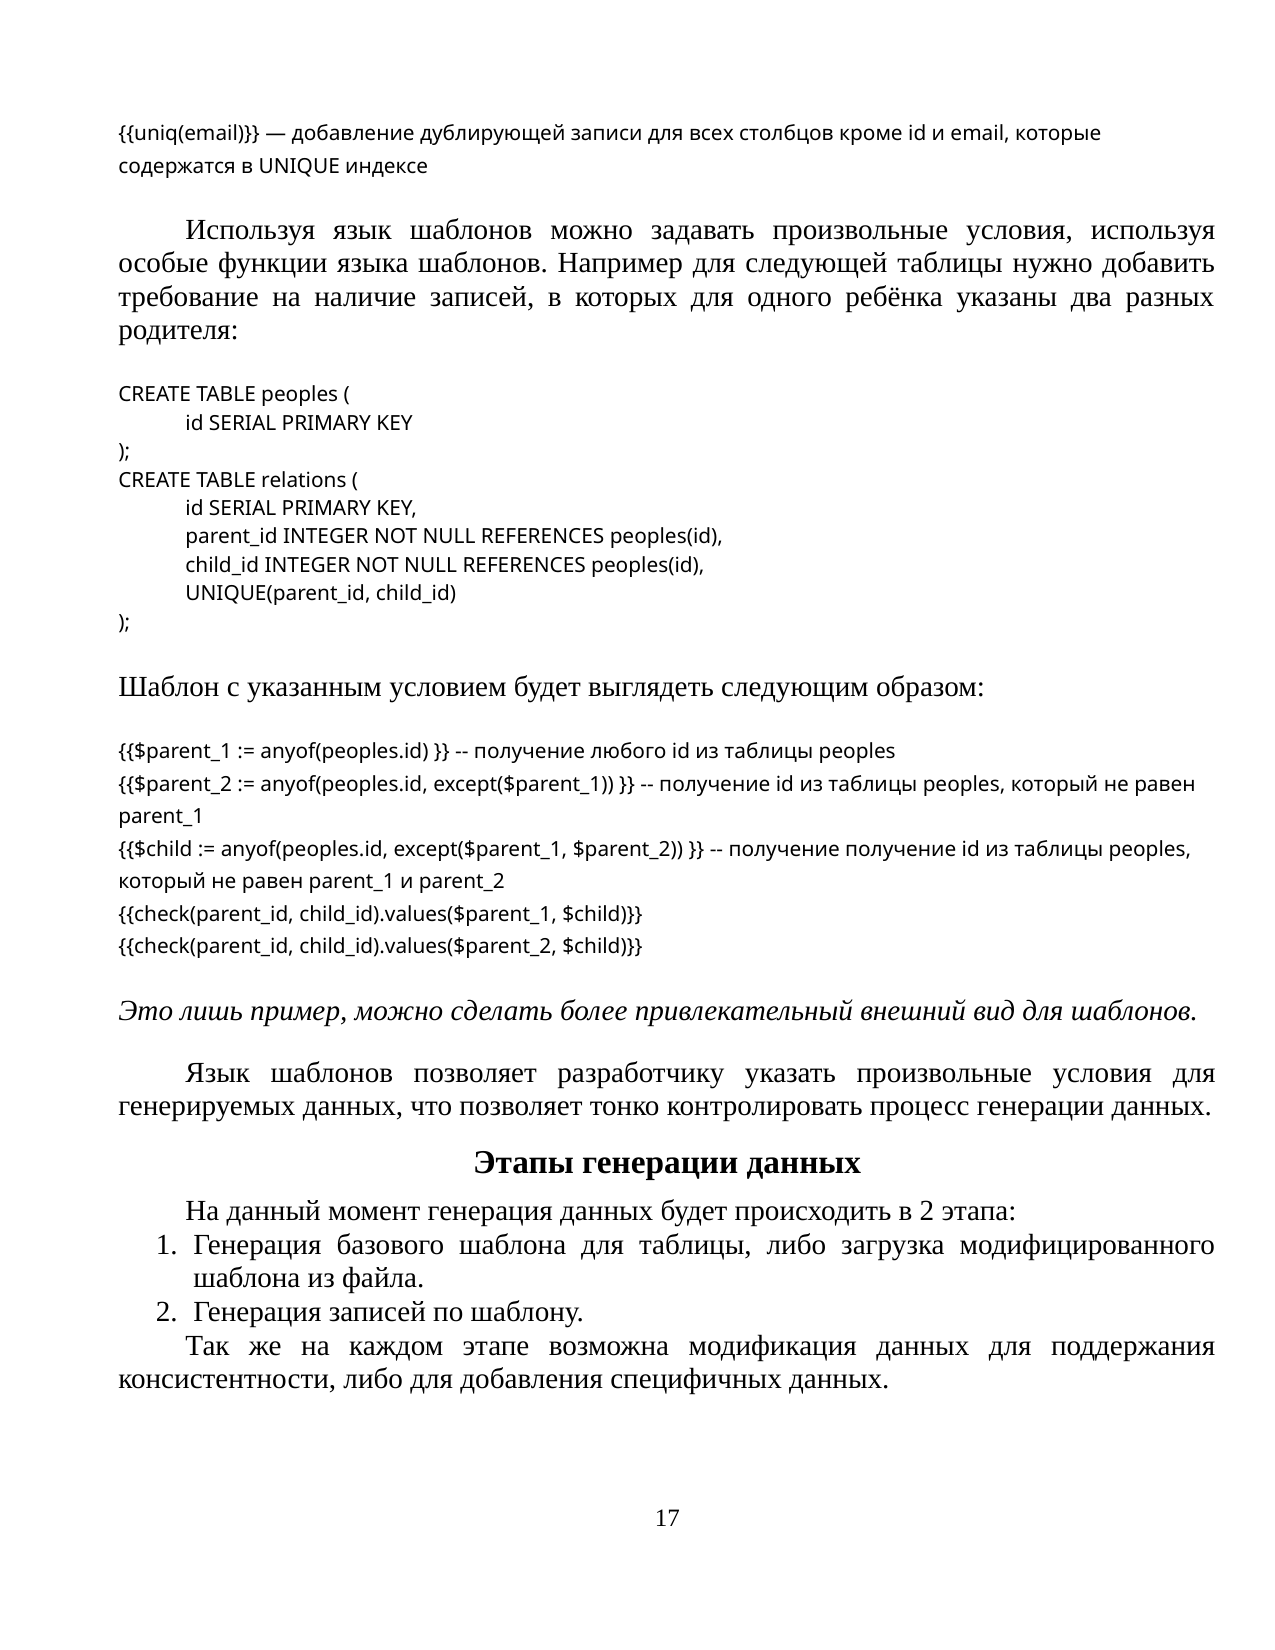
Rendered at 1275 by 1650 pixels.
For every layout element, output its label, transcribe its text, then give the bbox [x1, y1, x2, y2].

text Язык шаблонов позволяет разработчику указать произвольные условия для генерируемых данных, что позволяет тонко контролировать процесс генерации данных. [118, 1055, 1216, 1122]
text UNIQUE(parent_id, child_id) [118, 578, 1216, 607]
text Это лишь пример, можно сделать более привлекательный внешний вид для шаблонов. [118, 993, 1216, 1026]
list Генерация базового шаблона для таблицы, либо загрузка модифицированного шаблона из файла. [156, 1227, 1216, 1294]
text id SERIAL PRIMARY KEY, [118, 493, 1216, 522]
text Шаблон с указанным условием будет выглядеть следующим образом: [118, 669, 1216, 702]
text CREATE TABLE relations ( [118, 465, 1216, 493]
subtitle Этапы генерации данных [118, 1143, 1216, 1181]
text {{check(parent_id, child_id).values($parent_2, $child)}} [118, 932, 1216, 960]
text {{$child := anyof(peoples.id, except($parent_1, $parent_2)) }} -- получение получение id из таблицы peoples, который не равен parent_1 и parent_2 [118, 834, 1216, 895]
text {{$parent_2 := anyof(peoples.id, except($parent_1)) }} -- получение id из таблицы peoples, который не равен parent_1 [118, 769, 1216, 830]
text child_id INTEGER NOT NULL REFERENCES peoples(id), [118, 550, 1216, 578]
text parent_id INTEGER NOT NULL REFERENCES peoples(id), [118, 522, 1216, 550]
text {{uniq(email)}} — добавление дублирующей записи для всех столбцов кроме id и email, которые содержатся в UNIQUE индексе [118, 118, 1216, 179]
text Используя язык шаблонов можно задавать произвольные условия, используя особые функции языка шаблонов. Например для следующей таблицы нужно добавить требование на наличие записей, в которых для одного ребёнка указаны два разных родителя: [118, 212, 1216, 346]
text id SERIAL PRIMARY KEY [118, 408, 1216, 436]
text {{$parent_1 := anyof(peoples.id) }} -- получение любого id из таблицы peoples [118, 736, 1216, 764]
text Так же на каждом этапе возможна модификация данных для поддержания консистентности, либо для добавления специфичных данных. [118, 1328, 1216, 1395]
text {{check(parent_id, child_id).values($parent_1, $child)}} [118, 899, 1216, 927]
text На данный момент генерация данных будет происходить в 2 этапа: [118, 1193, 1216, 1227]
list Генерация записей по шаблону. [156, 1294, 1216, 1328]
text ); [118, 436, 1216, 465]
text CREATE TABLE peoples ( [118, 379, 1216, 408]
text ); [118, 607, 1216, 635]
